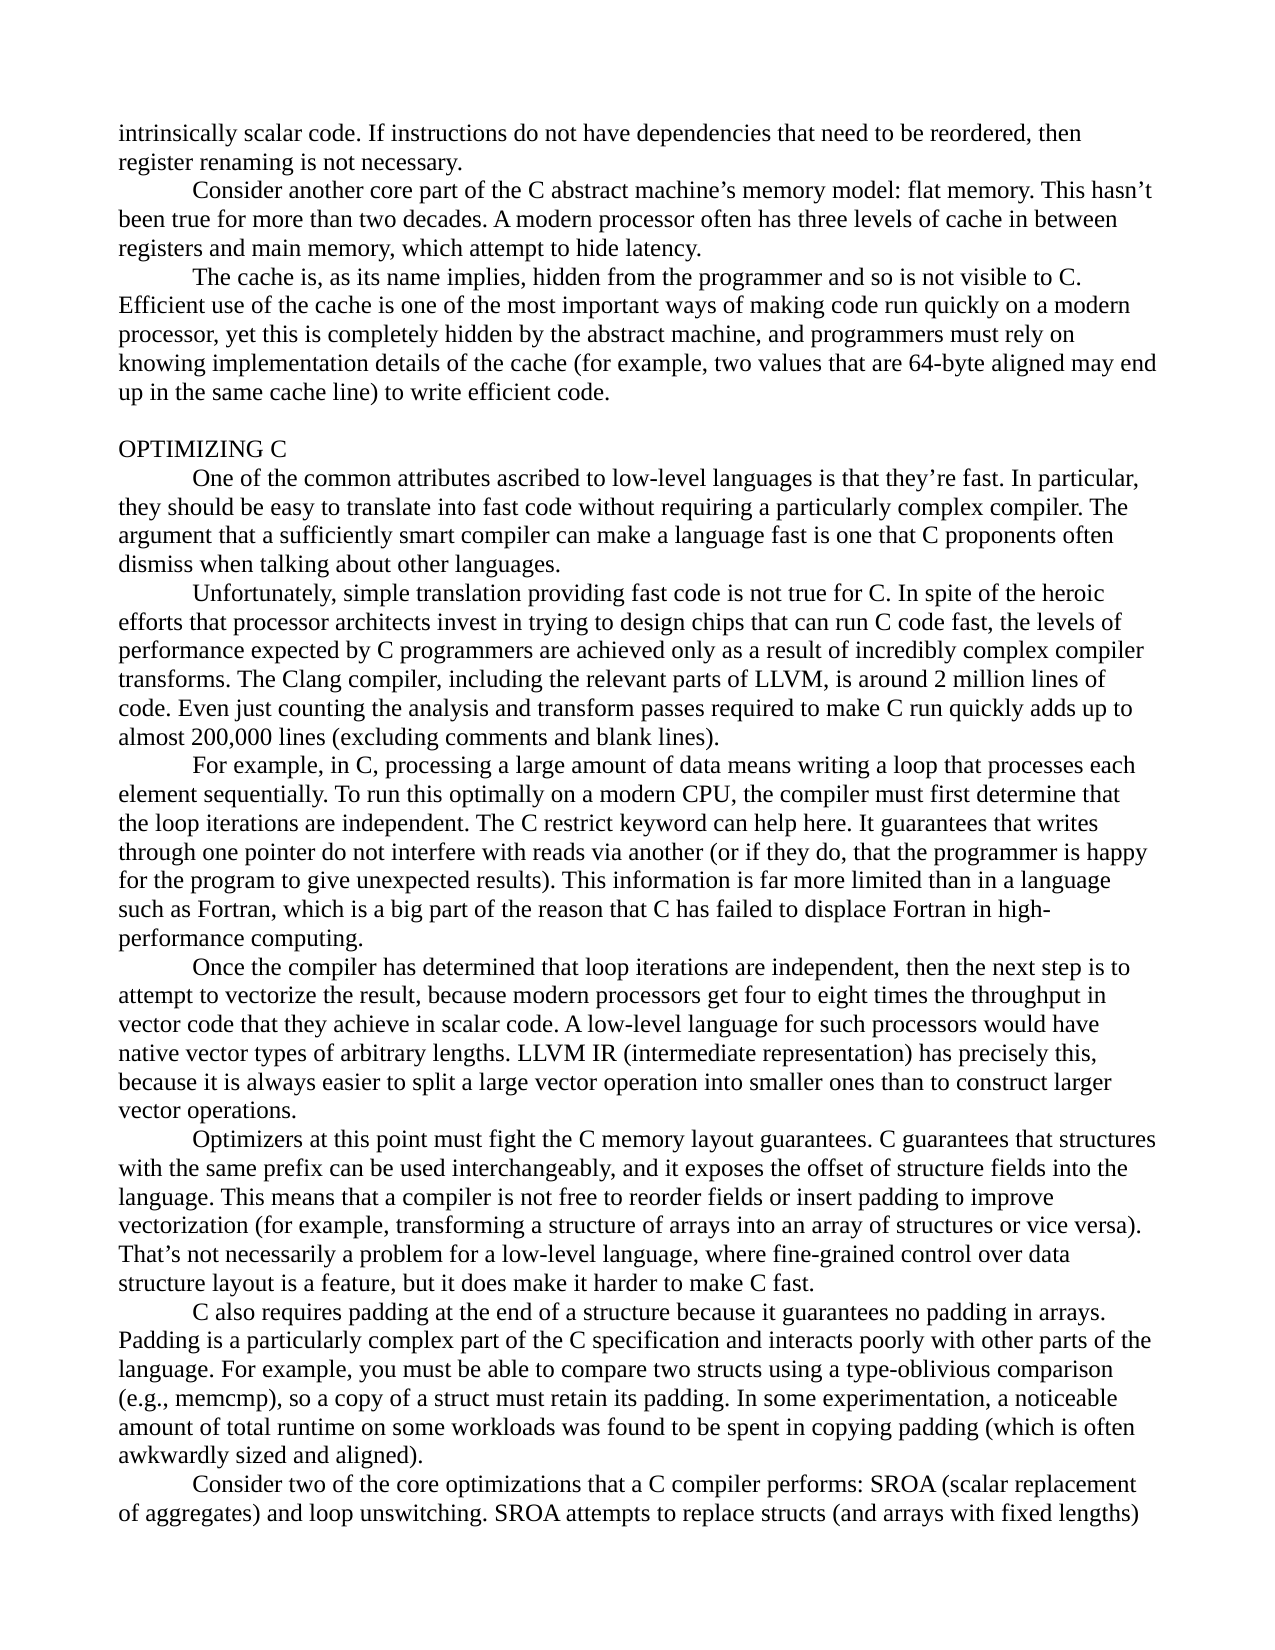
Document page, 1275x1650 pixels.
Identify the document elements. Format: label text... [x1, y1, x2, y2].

text Once the compiler has determined that loop iterations are independent, then the next step is to attempt to vectorize the result, because modern processors get four to eight times the throughput in vector code that they achieve in scalar code. A low-level language for such processors would have native vector types of arbitrary lengths. LLVM IR (intermediate representation) has precisely this, because it is always easier to split a large vector operation into smaller ones than to construct larger vector operations. [118, 952, 1157, 1124]
text C also requires padding at the end of a structure because it guarantees no padding in arrays. Padding is a particularly complex part of the C specification and interacts poorly with other parts of the language. For example, you must be able to compare two structs using a type-oblivious comparison (e.g., memcmp), so a copy of a struct must retain its padding. In some experimentation, a noticeable amount of total runtime on some workloads was found to be spent in copying padding (which is often [118, 1297, 1157, 1441]
text OPTIMIZING C [118, 434, 1157, 463]
text Consider another core part of the C abstract machine’s memory model: flat memory. This hasn’t been true for more than two decades. A modern processor often has three levels of cache in between registers and main memory, which attempt to hide latency. [118, 176, 1157, 262]
text For example, in C, processing a large amount of data means writing a loop that processes each element sequentially. To run this optimally on a modern CPU, the compiler must first determine that the loop iterations are independent. The C restrict keyword can help here. It guarantees that writes through one pointer do not interfere with reads via another (or if they do, that the programmer is happy for the program to give unexpected results). This information is far more limited than in a language such as Fortran, which is a big part of the reason that C has failed to displace Fortran in high-performance computing. [118, 751, 1157, 952]
text Optimizers at this point must fight the C memory layout guarantees. C guarantees that structures with the same prefix can be used interchangeably, and it exposes the offset of structure fields into the language. This means that a compiler is not free to reorder fields or insert padding to improve vectorization (for example, transforming a structure of arrays into an array of structures or vice versa). That’s not necessarily a problem for a low-level language, where fine-grained control over data structure layout is a feature, but it does make it harder to make C fast. [118, 1124, 1157, 1297]
text awkwardly sized and aligned). [118, 1441, 1157, 1469]
text The cache is, as its name implies, hidden from the programmer and so is not visible to C. Efficient use of the cache is one of the most important ways of making code run quickly on a modern processor, yet this is completely hidden by the abstract machine, and programmers must rely on knowing implementation details of the cache (for example, two values that are 64-byte aligned may end up in the same cache line) to write efficient code. [118, 262, 1157, 406]
text intrinsically scalar code. If instructions do not have dependencies that need to be reordered, then register renaming is not necessary. [118, 118, 1157, 176]
text One of the common attributes ascribed to low-level languages is that they’re fast. In particular, they should be easy to translate into fast code without requiring a particularly complex compiler. The argument that a sufficiently smart compiler can make a language fast is one that C proponents often dismiss when talking about other languages. [118, 463, 1157, 578]
text Consider two of the core optimizations that a C compiler performs: SROA (scalar replacement of aggregates) and loop unswitching. SROA attempts to replace structs (and arrays with fixed lengths) [118, 1469, 1157, 1527]
text Unfortunately, simple translation providing fast code is not true for C. In spite of the heroic efforts that processor architects invest in trying to design chips that can run C code fast, the levels of performance expected by C programmers are achieved only as a result of incredibly complex compiler transforms. The Clang compiler, including the relevant parts of LLVM, is around 2 million lines of code. Even just counting the analysis and transform passes required to make C run quickly adds up to almost 200,000 lines (excluding comments and blank lines). [118, 578, 1157, 751]
